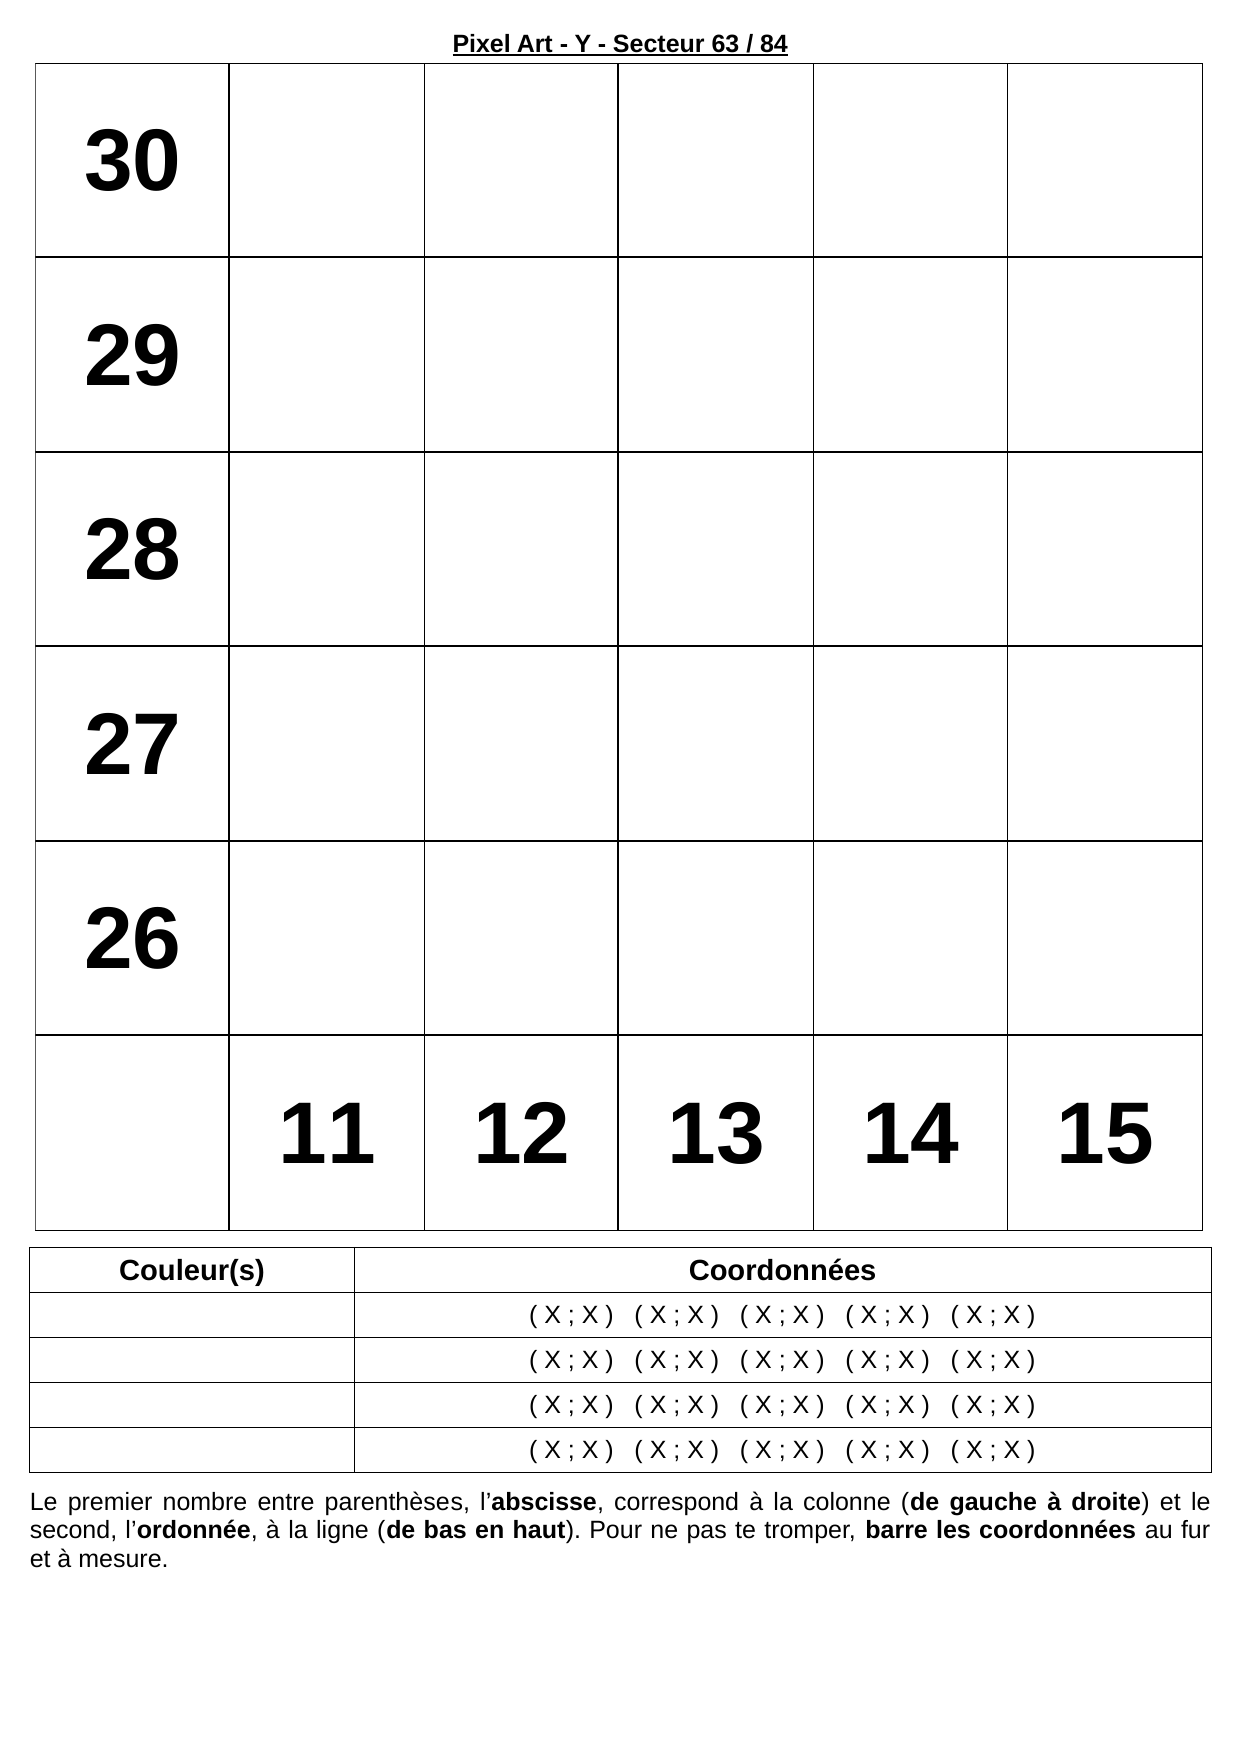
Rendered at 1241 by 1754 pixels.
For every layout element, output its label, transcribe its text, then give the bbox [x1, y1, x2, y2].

table_header Coordonnées [355, 1248, 1211, 1292]
table_cell [30, 1428, 354, 1472]
text Le premier nombre entre parenthèses, l’abscisse, correspond à la colonne (de gauche à droite) et le second, l’ordonnée, à la ligne (de bas en haut). Pour ne pas te tromper, barre les coordonnées au fur et à mesure. [29, 1487, 1211, 1573]
table_cell [30, 1383, 354, 1427]
text Pixel Art - Y - Secteur 63 / 84 [29, 29, 1211, 58]
table_cell [30, 1338, 354, 1382]
table_cell ( X ; X ) ( X ; X ) ( X ; X ) ( X ; X ) ( X ; X ) [355, 1338, 1211, 1382]
table_header Couleur(s) [30, 1248, 354, 1292]
table_cell ( X ; X ) ( X ; X ) ( X ; X ) ( X ; X ) ( X ; X ) [355, 1428, 1211, 1472]
table_cell ( X ; X ) ( X ; X ) ( X ; X ) ( X ; X ) ( X ; X ) [355, 1293, 1211, 1337]
table_cell ( X ; X ) ( X ; X ) ( X ; X ) ( X ; X ) ( X ; X ) [355, 1383, 1211, 1427]
table_cell [30, 1293, 354, 1337]
